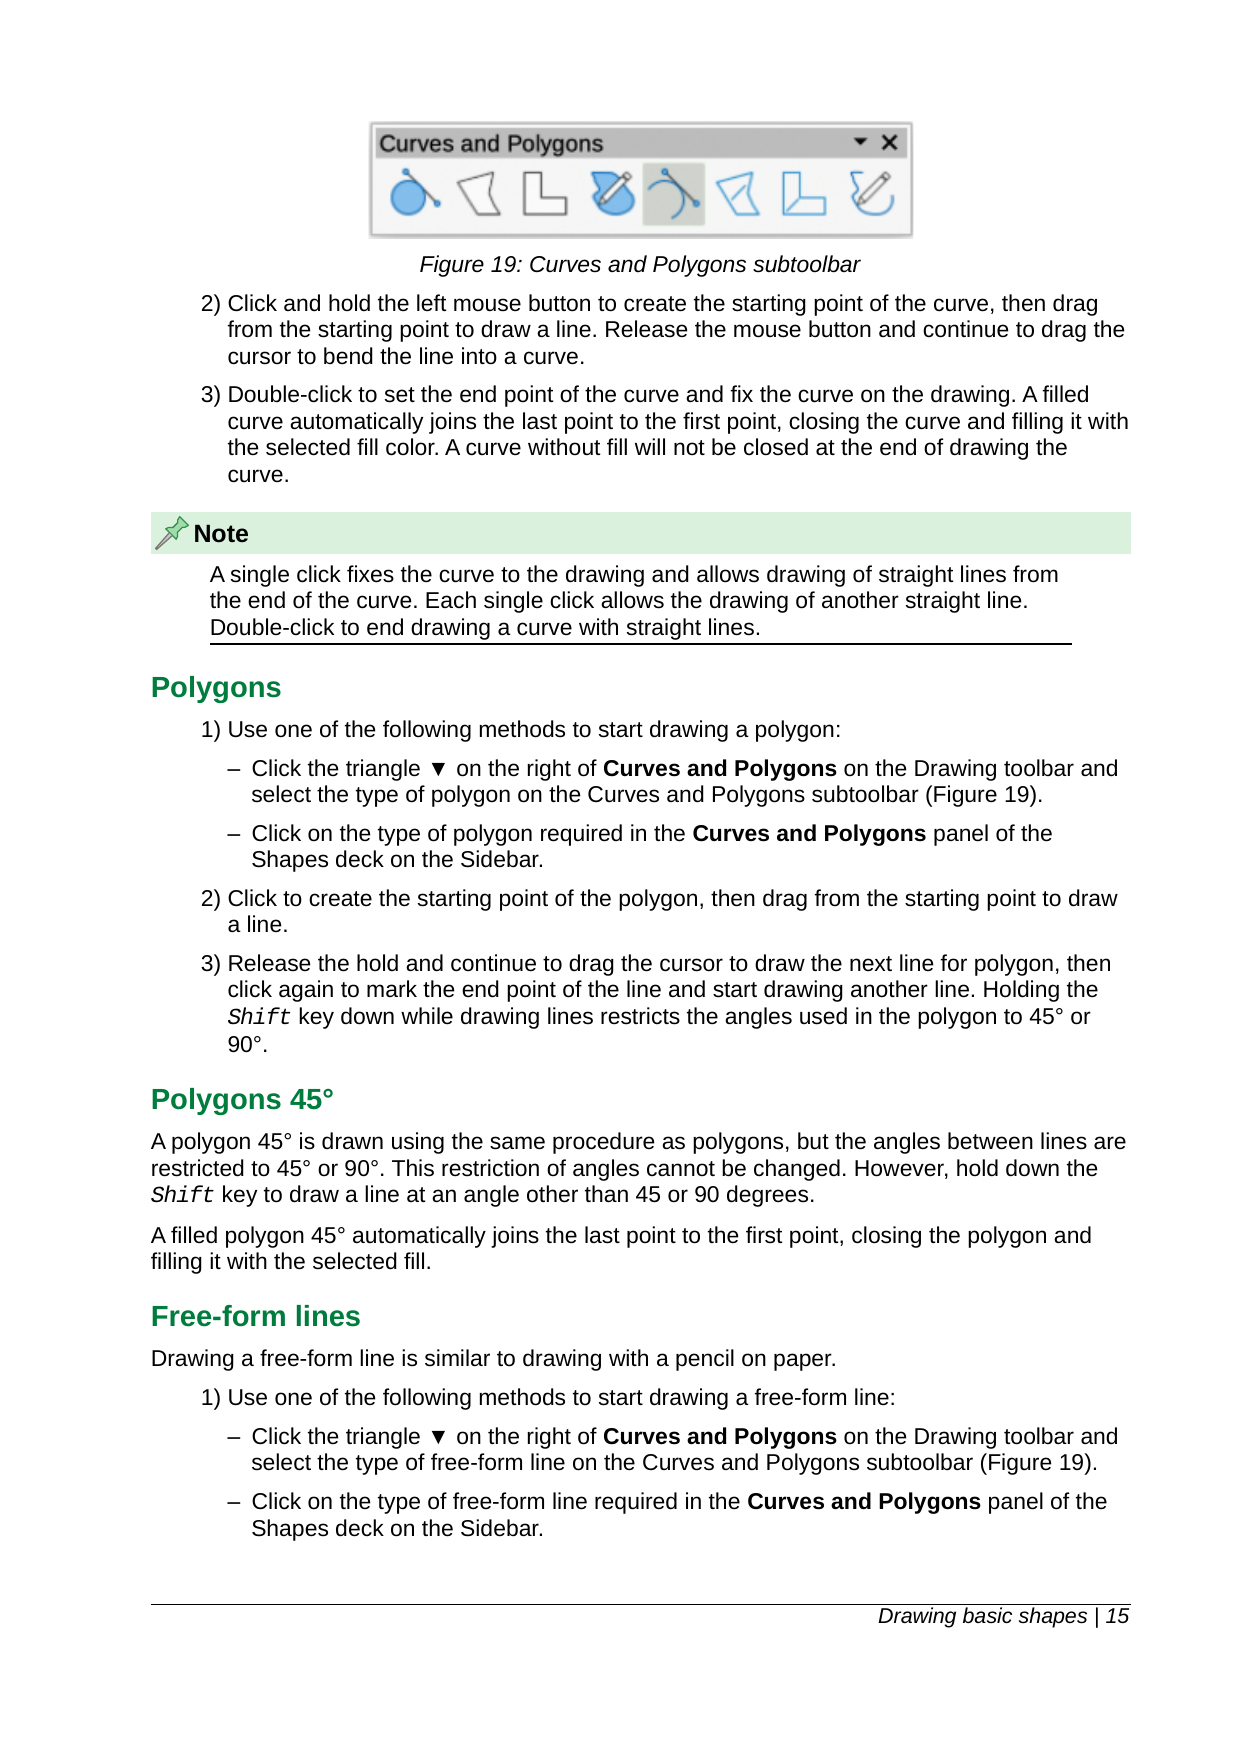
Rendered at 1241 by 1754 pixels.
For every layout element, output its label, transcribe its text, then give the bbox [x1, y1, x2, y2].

list Use one of the following methods to start drawing a free-form line: [227, 1384, 1131, 1410]
subtitle Note [193, 512, 1131, 554]
list Double-click to set the end point of the curve and fix the curve on the drawing. A filled curve automatically joins the last point to the first point, closing the curve and filling it with the selected fill color. A curve without fill will not be closed at the end of drawing the curve. [227, 381, 1131, 487]
subtitle Polygons [151, 670, 1131, 703]
picture [368, 121, 914, 239]
subtitle Polygons 45° [151, 1082, 1131, 1116]
list Click on the type of free-form line required in the Curves and Polygons panel of the Shapes deck on the Sidebar. [227, 1488, 1131, 1541]
list Use one of the following methods to start drawing a polygon: [227, 716, 1131, 742]
list Drawing a free-form line is similar to drawing with a pencil on paper. [151, 1345, 1131, 1372]
list Click on the type of polygon required in the Curves and Polygons panel of the Shapes deck on the Sidebar. [227, 820, 1131, 872]
list Click to create the starting point of the polygon, then drag from the starting point to draw a line. [227, 885, 1131, 938]
text A filled polygon 45° automatically joins the last point to the first point, closing the polygon and filling it with the selected fill. [151, 1222, 1131, 1274]
list Release the hold and continue to drag the cursor to draw the next line for polygon, then click again to mark the end point of the line and start drawing another line. Holding the Shift key down while drawing lines restricts the angles used in the polygon to 45° or 90°. [227, 950, 1131, 1057]
text Figure 19: Curves and Polygons subtoolbar [368, 251, 913, 277]
list Click the triangle ▼ on the right of Curves and Polygons on the Drawing toolbar and select the type of polygon on the Curves and Polygons subtoolbar (Figure 19). [227, 754, 1131, 807]
list Click the triangle ▼ on the right of Curves and Polygons on the Drawing toolbar and select the type of free-form line on the Curves and Polygons subtoolbar (Figure 19). [227, 1423, 1131, 1476]
subtitle Free-form lines [151, 1299, 1131, 1333]
text A single click fixes the curve to the drawing and allows drawing of straight lines from the end of the curve. Each single click allows the drawing of another straight line. Double-click to end drawing a curve with straight lines. [209, 561, 1072, 645]
list Click and hold the left mouse button to create the starting point of the curve, then drag from the starting point to draw a line. Release the mouse button and continue to drag the cursor to bend the line into a curve. [227, 290, 1131, 369]
text A polygon 45° is drawn using the same procedure as polygons, but the angles between lines are restricted to 45° or 90°. This restriction of angles cannot be changed. However, hold down the Shift key to draw a line at an angle other than 45 or 90 degrees. [151, 1128, 1131, 1209]
